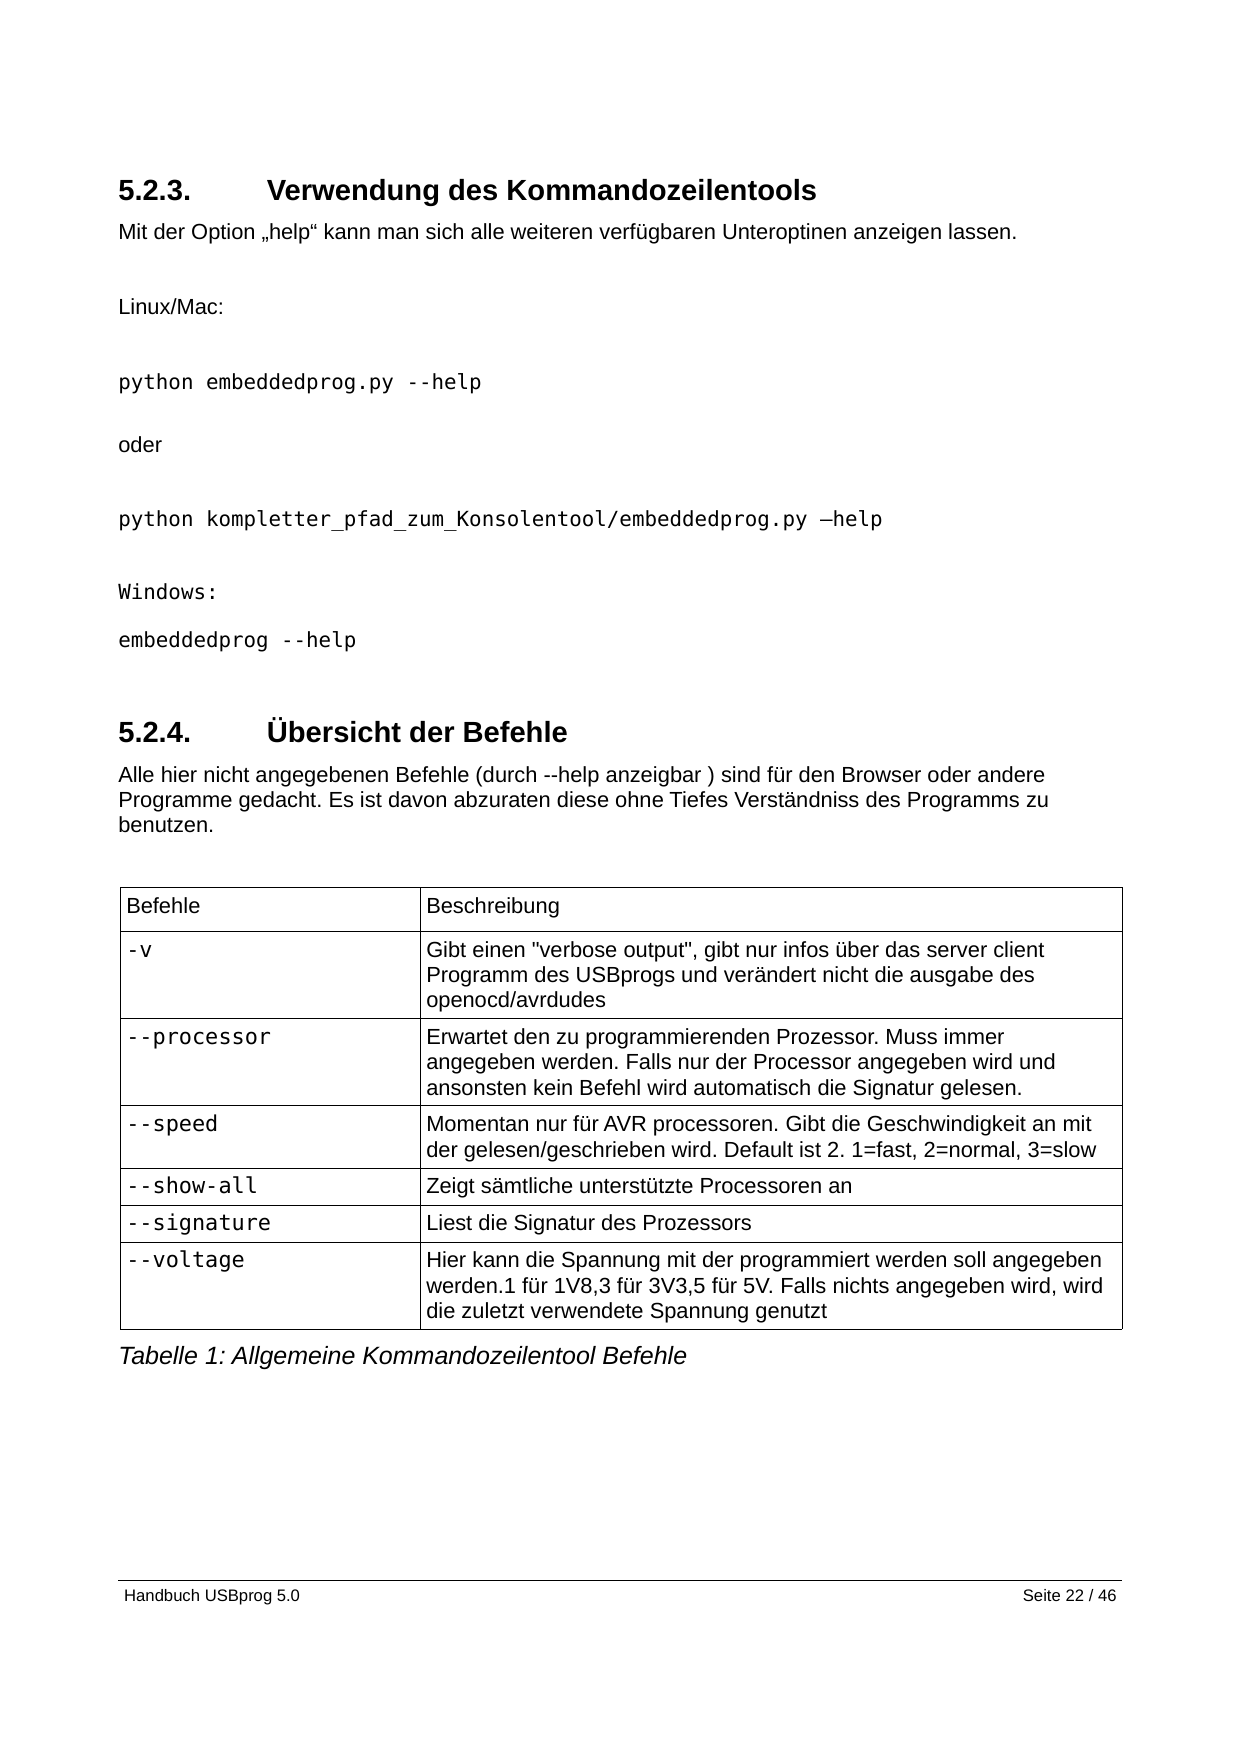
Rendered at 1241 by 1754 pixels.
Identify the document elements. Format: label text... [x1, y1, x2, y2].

table_cell -v [121, 932, 420, 1018]
table_header Beschreibung [421, 888, 1122, 931]
table_cell --speed [121, 1106, 420, 1167]
text Mit der Option „help“ kann man sich alle weiteren verfügbaren Unteroptinen anzeigen lassen. [118, 219, 1122, 244]
table_cell Momentan nur für AVR processoren. Gibt die Geschwindigkeit an mit der gelesen/geschrieben wird. Default ist 2. 1=fast, 2=normal, 3=slow [421, 1106, 1122, 1167]
text Windows: [118, 580, 1122, 604]
table_cell --voltage [121, 1243, 420, 1329]
table_header Befehle [121, 888, 420, 931]
table_cell --signature [121, 1206, 420, 1242]
text python embeddedprog.py --help [118, 370, 1122, 394]
text embeddedprog --help [118, 628, 1122, 653]
table_cell Liest die Signatur des Prozessors [421, 1206, 1122, 1242]
table_cell Zeigt sämtliche unterstützte Processoren an [421, 1169, 1122, 1204]
text Alle hier nicht angegebenen Befehle (durch --help anzeigbar ) sind für den Browser oder andere Programme gedacht. Es ist davon abzuraten diese ohne Tiefes Verständniss des Programms zu benutzen. [118, 761, 1122, 837]
subtitle Übersicht der Befehle [118, 715, 1122, 749]
table_cell --processor [121, 1019, 420, 1105]
table_cell Gibt einen "verbose output", gibt nur infos über das server client Programm des USBprogs und verändert nicht die ausgabe des openocd/avrdudes [421, 932, 1122, 1018]
text oder [118, 432, 1122, 457]
text Tabelle 1: Allgemeine Kommandozeilentool Befehle [118, 1341, 1122, 1370]
table_cell Hier kann die Spannung mit der programmiert werden soll angegeben werden.1 für 1V8,3 für 3V3,5 für 5V. Falls nichts angegeben wird, wird die zuletzt verwendete Spannung genutzt [421, 1243, 1122, 1329]
table_cell --show-all [121, 1169, 420, 1204]
subtitle Verwendung des Kommandozeilentools [118, 173, 1122, 206]
text python kompletter_pfad_zum_Konsolentool/embeddedprog.py –help [118, 507, 1122, 531]
table_cell Erwartet den zu programmierenden Prozessor. Muss immer angegeben werden. Falls nur der Processor angegeben wird und ansonsten kein Befehl wird automatisch die Signatur gelesen. [421, 1019, 1122, 1105]
text Linux/Mac: [118, 294, 1122, 319]
